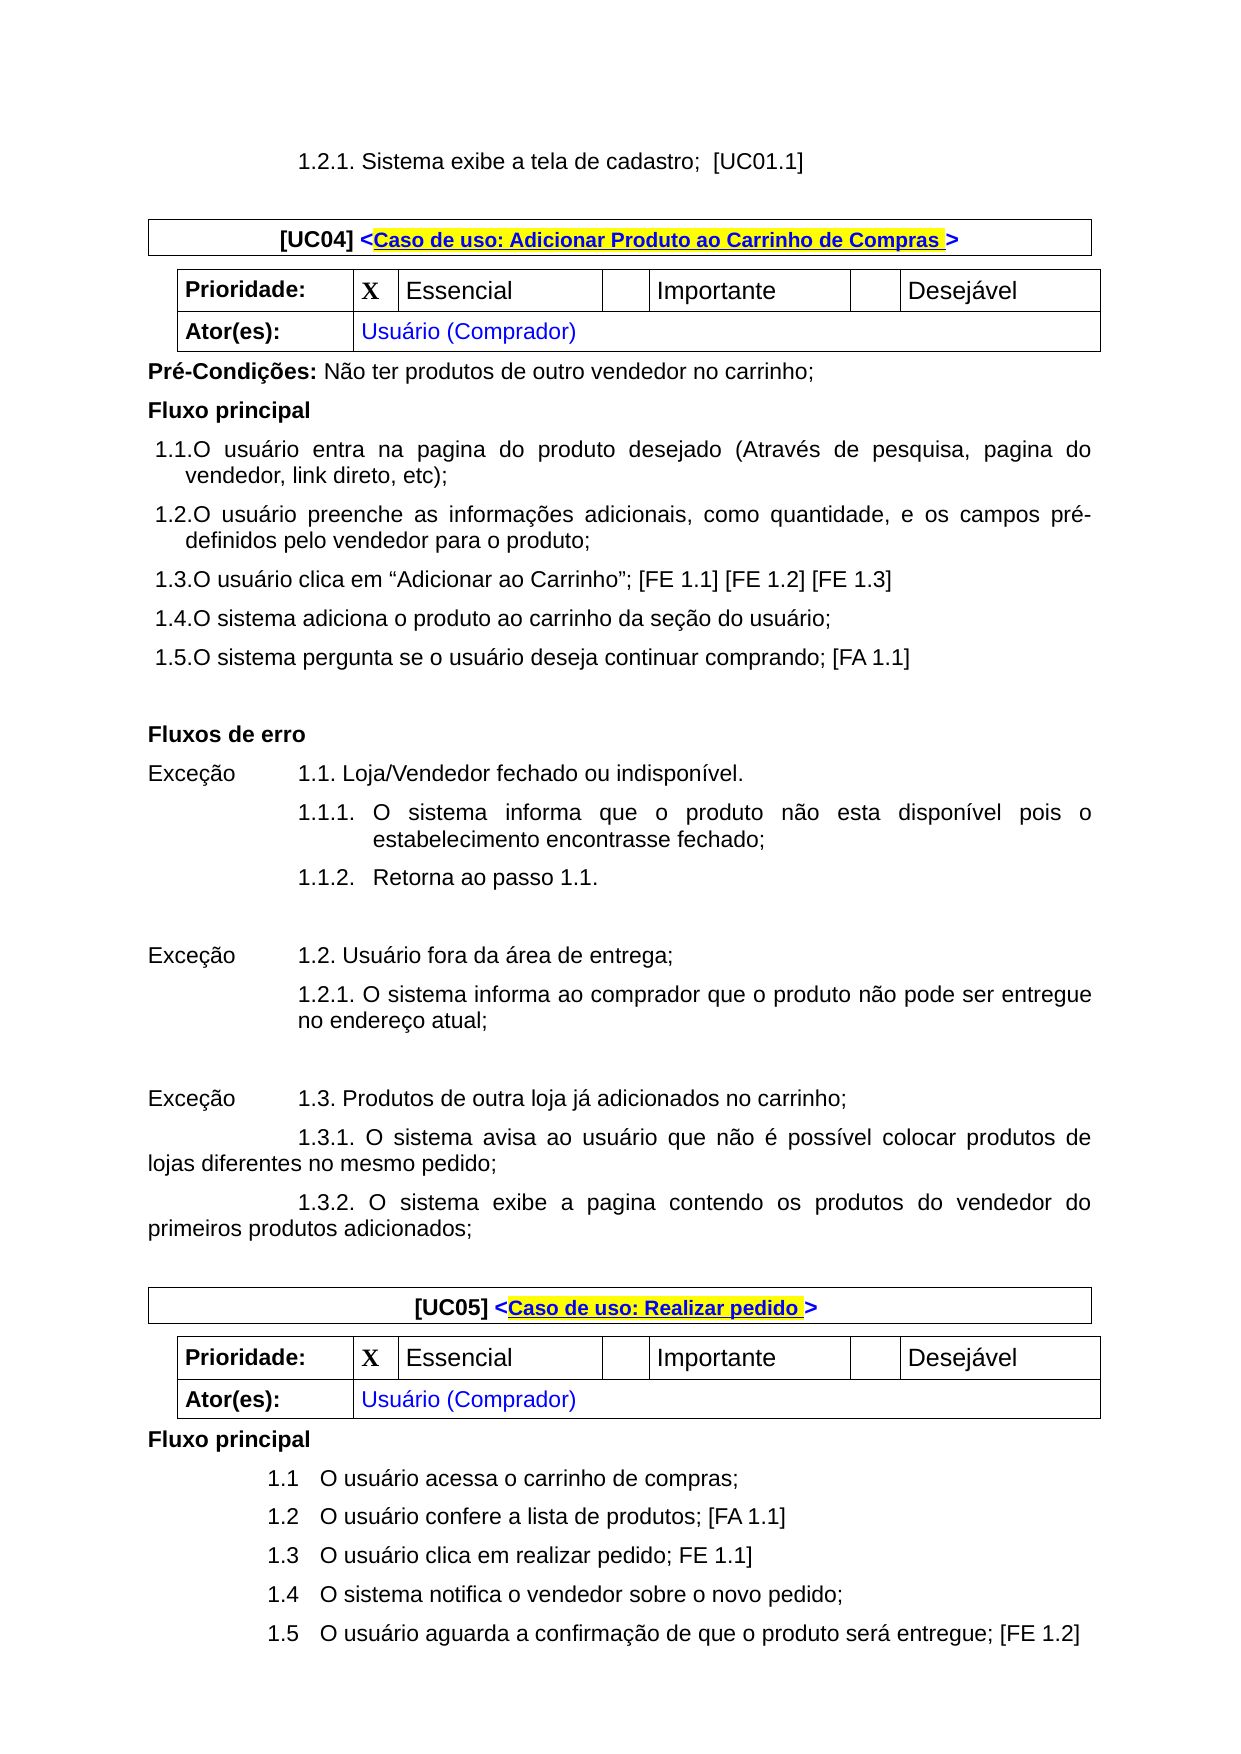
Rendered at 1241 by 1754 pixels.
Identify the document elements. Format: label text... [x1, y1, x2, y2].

text [UC04] <Caso de uso: Adicionar Produto ao Carrinho de Compras > [149, 220, 1091, 255]
table_header Essencial [399, 270, 602, 311]
list O usuário clica em “Adicionar ao Carrinho”; [FE 1.1] [FE 1.2] [FE 1.3] [148, 566, 1092, 592]
text Fluxos de erro [148, 721, 1092, 748]
text [UC05] <Caso de uso: Realizar pedido > [149, 1288, 1091, 1323]
list O usuário acessa o carrinho de compras; [267, 1464, 1092, 1491]
table_header [851, 1337, 900, 1378]
table_header Essencial [399, 1337, 602, 1378]
text Exceção 1.2. Usuário fora da área de entrega; [148, 942, 1092, 968]
table_cell Ator(es): [178, 1380, 353, 1418]
list O sistema informa que o produto não esta disponível pois o estabelecimento encontrasse fechado; [298, 799, 1092, 852]
table_header Prioridade: [178, 270, 353, 311]
text 1.3.2. O sistema exibe a pagina contendo os produtos do vendedor do primeiros produtos adicionados; [148, 1189, 1092, 1242]
list O usuário preenche as informações adicionais, como quantidade, e os campos pré-definidos pelo vendedor para o produto; [148, 501, 1092, 553]
table_header [851, 270, 900, 311]
list O usuário confere a lista de produtos; [FA 1.1] [267, 1503, 1092, 1530]
text 1.2.1. O sistema informa ao comprador que o produto não pode ser entregue no endereço atual; [298, 981, 1092, 1034]
table_header [603, 270, 649, 311]
table_header Importante [650, 270, 850, 311]
table_header Desejável [901, 1337, 1100, 1378]
table_header X [354, 270, 398, 311]
text 1.3.1. O sistema avisa ao usuário que não é possível colocar produtos de lojas diferentes no mesmo pedido; [148, 1124, 1092, 1177]
list O usuário clica em realizar pedido; FE 1.1] [267, 1542, 1092, 1568]
text Exceção 1.3. Produtos de outra loja já adicionados no carrinho; [148, 1085, 1092, 1111]
table_cell Usuário (Comprador) [354, 312, 1100, 351]
text Fluxo principal [148, 1426, 1092, 1452]
list Retorna ao passo 1.1. [298, 864, 1092, 891]
table_cell Usuário (Comprador) [354, 1380, 1100, 1418]
list O usuário entra na pagina do produto desejado (Através de pesquisa, pagina do vendedor, link direto, etc); [148, 436, 1092, 488]
text Fluxo principal [148, 397, 1092, 423]
text Pré-Condições: Não ter produtos de outro vendedor no carrinho; [148, 358, 1092, 384]
text Exceção 1.1. Loja/Vendedor fechado ou indisponível. [148, 760, 1092, 787]
table_header X [354, 1337, 398, 1378]
table_header Prioridade: [178, 1337, 353, 1378]
list O sistema adiciona o produto ao carrinho da seção do usuário; [148, 605, 1092, 631]
table_cell Ator(es): [178, 312, 353, 351]
list O sistema pergunta se o usuário deseja continuar comprando; [FA 1.1] [148, 644, 1092, 670]
list O usuário aguarda a confirmação de que o produto será entregue; [FE 1.2] [267, 1620, 1092, 1646]
text 1.2.1. Sistema exibe a tela de cadastro; [UC01.1] [148, 148, 1092, 174]
table_header [603, 1337, 649, 1378]
list O sistema notifica o vendedor sobre o novo pedido; [267, 1581, 1092, 1607]
table_header Desejável [901, 270, 1100, 311]
table_header Importante [650, 1337, 850, 1378]
